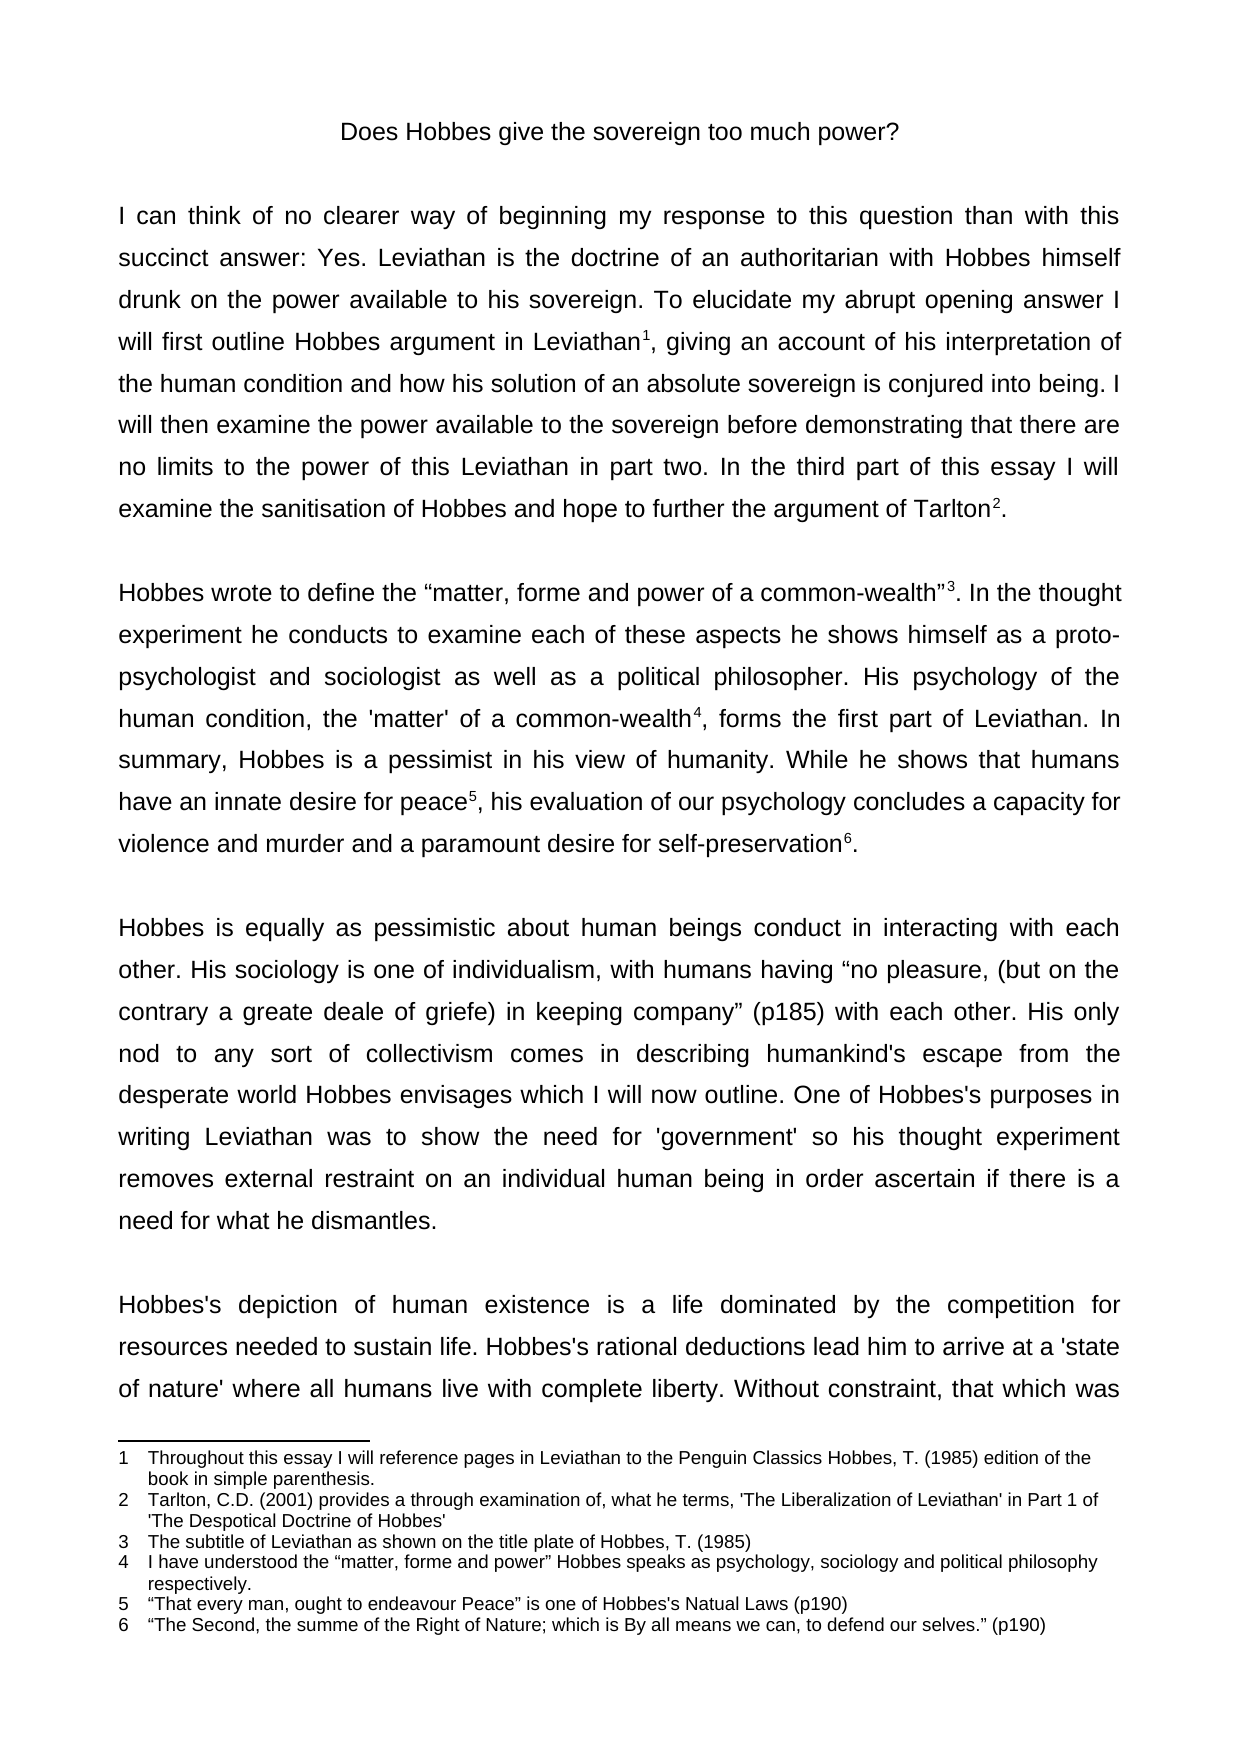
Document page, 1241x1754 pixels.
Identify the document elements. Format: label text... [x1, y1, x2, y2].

text I can think of no clearer way of beginning my response to this question than with this succinct answer: Yes. Leviathan is the doctrine of an authoritarian with Hobbes himself drunk on the power available to his sovereign. To elucidate my abrupt opening answer I will first outline Hobbes argument in Leviathan, giving an account of his interpretation of the human condition and how his solution of an absolute sovereign is conjured into being. I will then examine the power available to the sovereign before demonstrating that there are no limits to the power of this Leviathan in part two. In the third part of this essay I will examine the sanitisation of Hobbes and hope to further the argument of Tarlton. [118, 202, 1122, 523]
text Hobbes wrote to define the “matter, forme and power of a common-wealth”. In the thought experiment he conducts to examine each of these aspects he shows himself as a proto-psychologist and sociologist as well as a political philosopher. His psychology of the human condition, the 'matter' of a common-wealth, forms the first part of Leviathan. In summary, Hobbes is a pessimist in his view of humanity. While he shows that humans have an innate desire for peace, his evaluation of our psychology concludes a capacity for violence and murder and a paramount desire for self-preservation. [118, 579, 1122, 858]
text Hobbes's depiction of human existence is a life dominated by the competition for resources needed to sustain life. Hobbes's rational deductions lead him to arrive at a 'state of nature' where all humans live with complete liberty. Without constraint, that which was [118, 1291, 1122, 1402]
text The subtitle of Leviathan as shown on the title plate of Hobbes, T. (1985) [118, 1531, 1122, 1552]
text I have understood the “matter, forme and power” Hobbes speaks as psychology, sociology and political philosophy respectively. [118, 1552, 1122, 1594]
text Throughout this essay I will reference pages in Leviathan to the Penguin Classics Hobbes, T. (1985) edition of the book in simple parenthesis. [118, 1447, 1122, 1489]
text Does Hobbes give the sovereign too much power? [118, 118, 1122, 146]
text Hobbes is equally as pessimistic about human beings conduct in interacting with each other. His sociology is one of individualism, with humans having “no pleasure, (but on the contrary a greate deale of griefe) in keeping company” (p185) with each other. His only nod to any sort of collectivism comes in describing humankind's escape from the desperate world Hobbes envisages which I will now outline. One of Hobbes's purposes in writing Leviathan was to show the need for 'government' so his thought experiment removes external restraint on an individual human being in order ascertain if there is a need for what he dismantles. [118, 914, 1122, 1235]
text Tarlton, C.D. (2001) provides a through examination of, what he terms, 'The Liberalization of Leviathan' in Part 1 of 'The Despotical Doctrine of Hobbes' [118, 1489, 1122, 1531]
text “The Second, the summe of the Right of Nature; which is By all means we can, to defend our selves.” (p190) [118, 1615, 1122, 1636]
text “That every man, ought to endeavour Peace” is one of Hobbes's Natual Laws (p190) [118, 1594, 1122, 1615]
